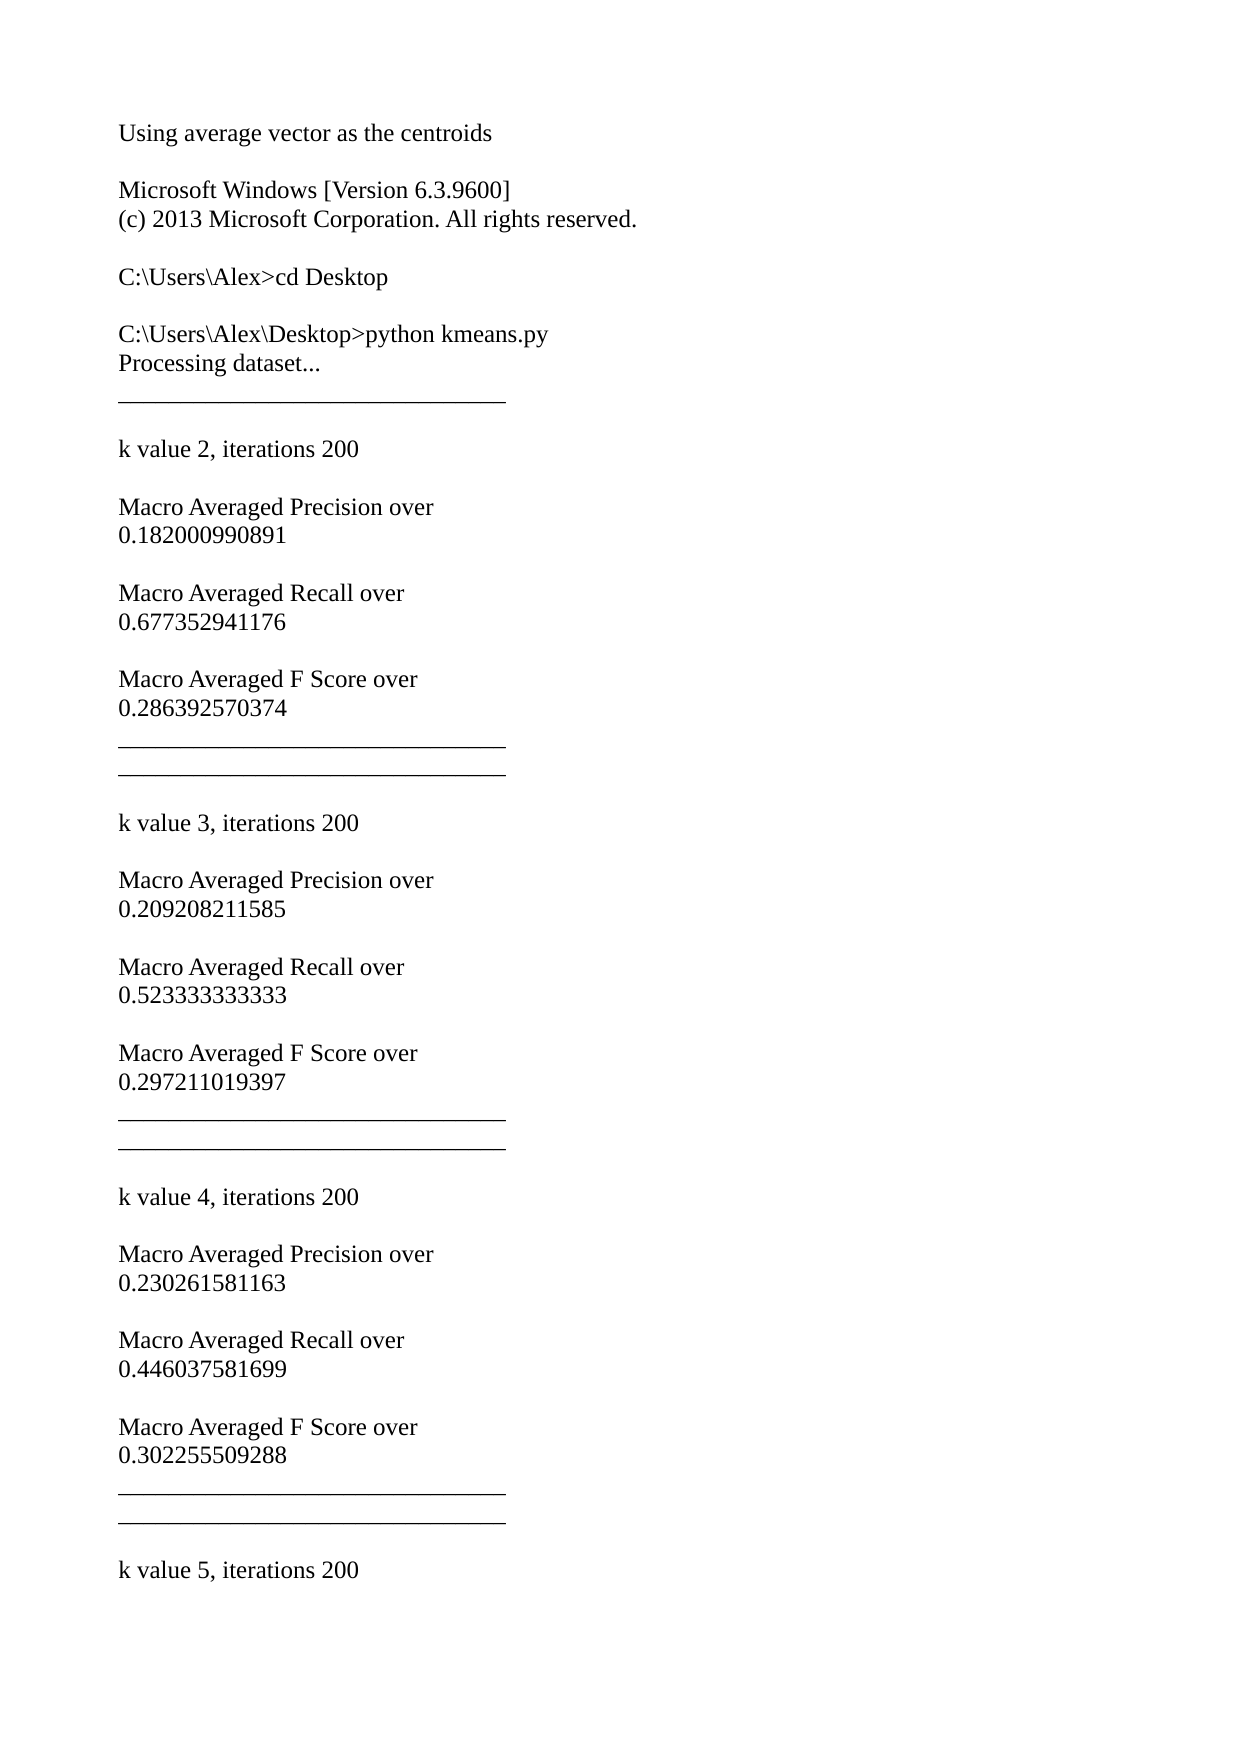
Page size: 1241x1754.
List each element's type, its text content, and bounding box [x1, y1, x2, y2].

text C:\Users\Alex>cd Desktop [118, 262, 1122, 291]
text 0.302255509288 [118, 1441, 1122, 1469]
text k value 3, iterations 200 [118, 808, 1122, 837]
text Macro Averaged Recall over [118, 952, 1122, 981]
text 0.677352941176 [118, 607, 1122, 636]
text Macro Averaged F Score over [118, 664, 1122, 693]
text Macro Averaged Precision over [118, 866, 1122, 894]
text k value 2, iterations 200 [118, 434, 1122, 463]
text k value 4, iterations 200 [118, 1182, 1122, 1211]
text _______________________________ [118, 1124, 1122, 1153]
text Macro Averaged Precision over [118, 492, 1122, 521]
text 0.209208211585 [118, 894, 1122, 923]
text Microsoft Windows [Version 6.3.9600] [118, 176, 1122, 204]
text 0.297211019397 [118, 1067, 1122, 1096]
text _______________________________ [118, 751, 1122, 779]
text _______________________________ [118, 1469, 1122, 1498]
text 0.230261581163 [118, 1268, 1122, 1297]
text 0.446037581699 [118, 1354, 1122, 1383]
text Macro Averaged F Score over [118, 1038, 1122, 1067]
text 0.286392570374 [118, 693, 1122, 722]
text Processing dataset... [118, 348, 1122, 377]
text _______________________________ [118, 377, 1122, 406]
text Macro Averaged Precision over [118, 1239, 1122, 1268]
text 0.523333333333 [118, 981, 1122, 1009]
text Macro Averaged Recall over [118, 1326, 1122, 1354]
text Macro Averaged F Score over [118, 1412, 1122, 1441]
text Using average vector as the centroids [118, 118, 1122, 147]
text Macro Averaged Recall over [118, 578, 1122, 607]
text _______________________________ [118, 1498, 1122, 1527]
text k value 5, iterations 200 [118, 1556, 1122, 1584]
text (c) 2013 Microsoft Corporation. All rights reserved. [118, 204, 1122, 233]
text 0.182000990891 [118, 521, 1122, 549]
text C:\Users\Alex\Desktop>python kmeans.py [118, 319, 1122, 348]
text _______________________________ [118, 722, 1122, 751]
text _______________________________ [118, 1096, 1122, 1124]
